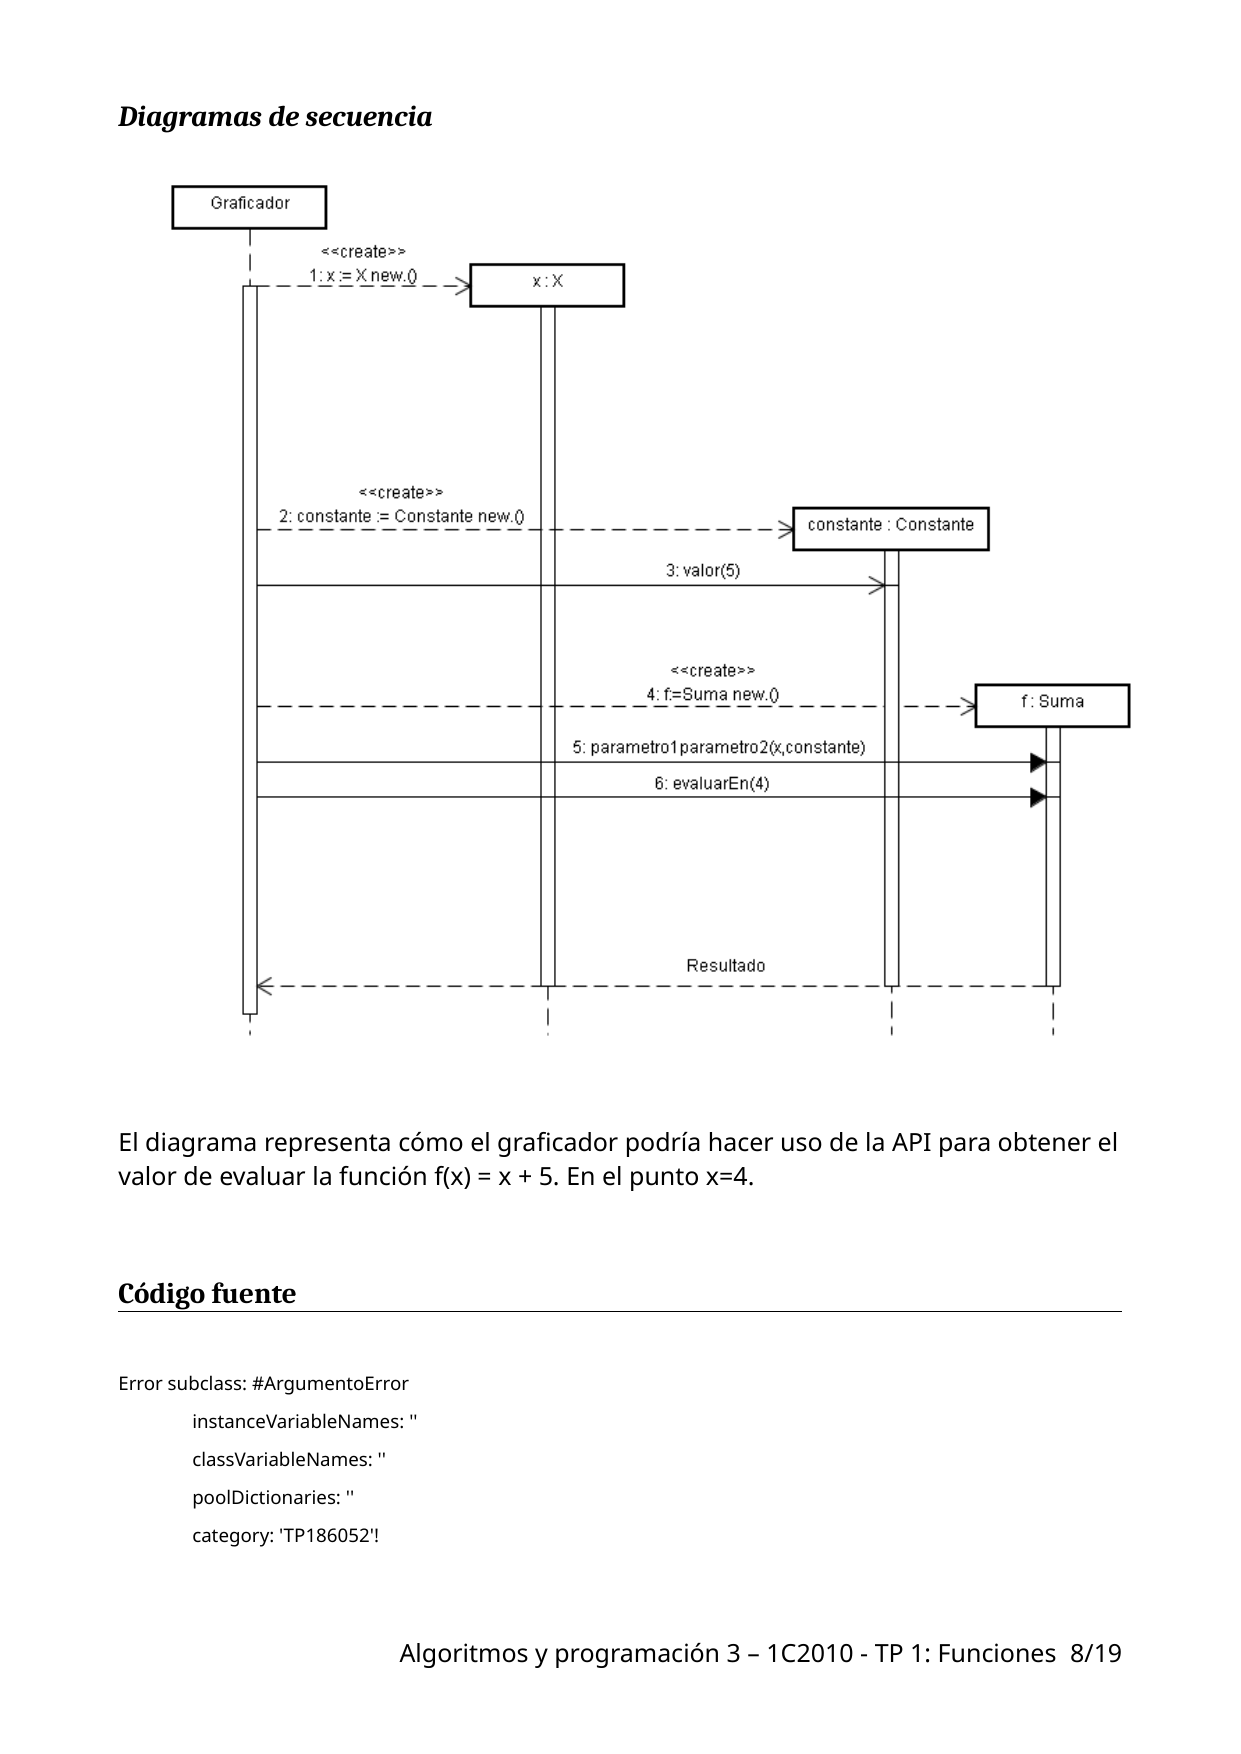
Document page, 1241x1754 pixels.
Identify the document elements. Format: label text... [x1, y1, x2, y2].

subtitle Código fuente [118, 1277, 1122, 1311]
text El diagrama representa cómo el graficador podría hacer uso de la API para obtener el valor de evaluar la función f(x) = x + 5. En el punto x=4. [118, 1125, 1122, 1193]
text classVariableNames: '' [118, 1446, 1122, 1472]
text category: 'TP186052'! [118, 1522, 1122, 1547]
text Error subclass: #ArgumentoError [118, 1370, 1122, 1396]
text poolDictionaries: '' [118, 1484, 1122, 1509]
text instanceVariableNames: '' [118, 1408, 1122, 1434]
picture [141, 152, 1145, 1079]
subtitle Diagramas de secuencia [118, 100, 1122, 133]
